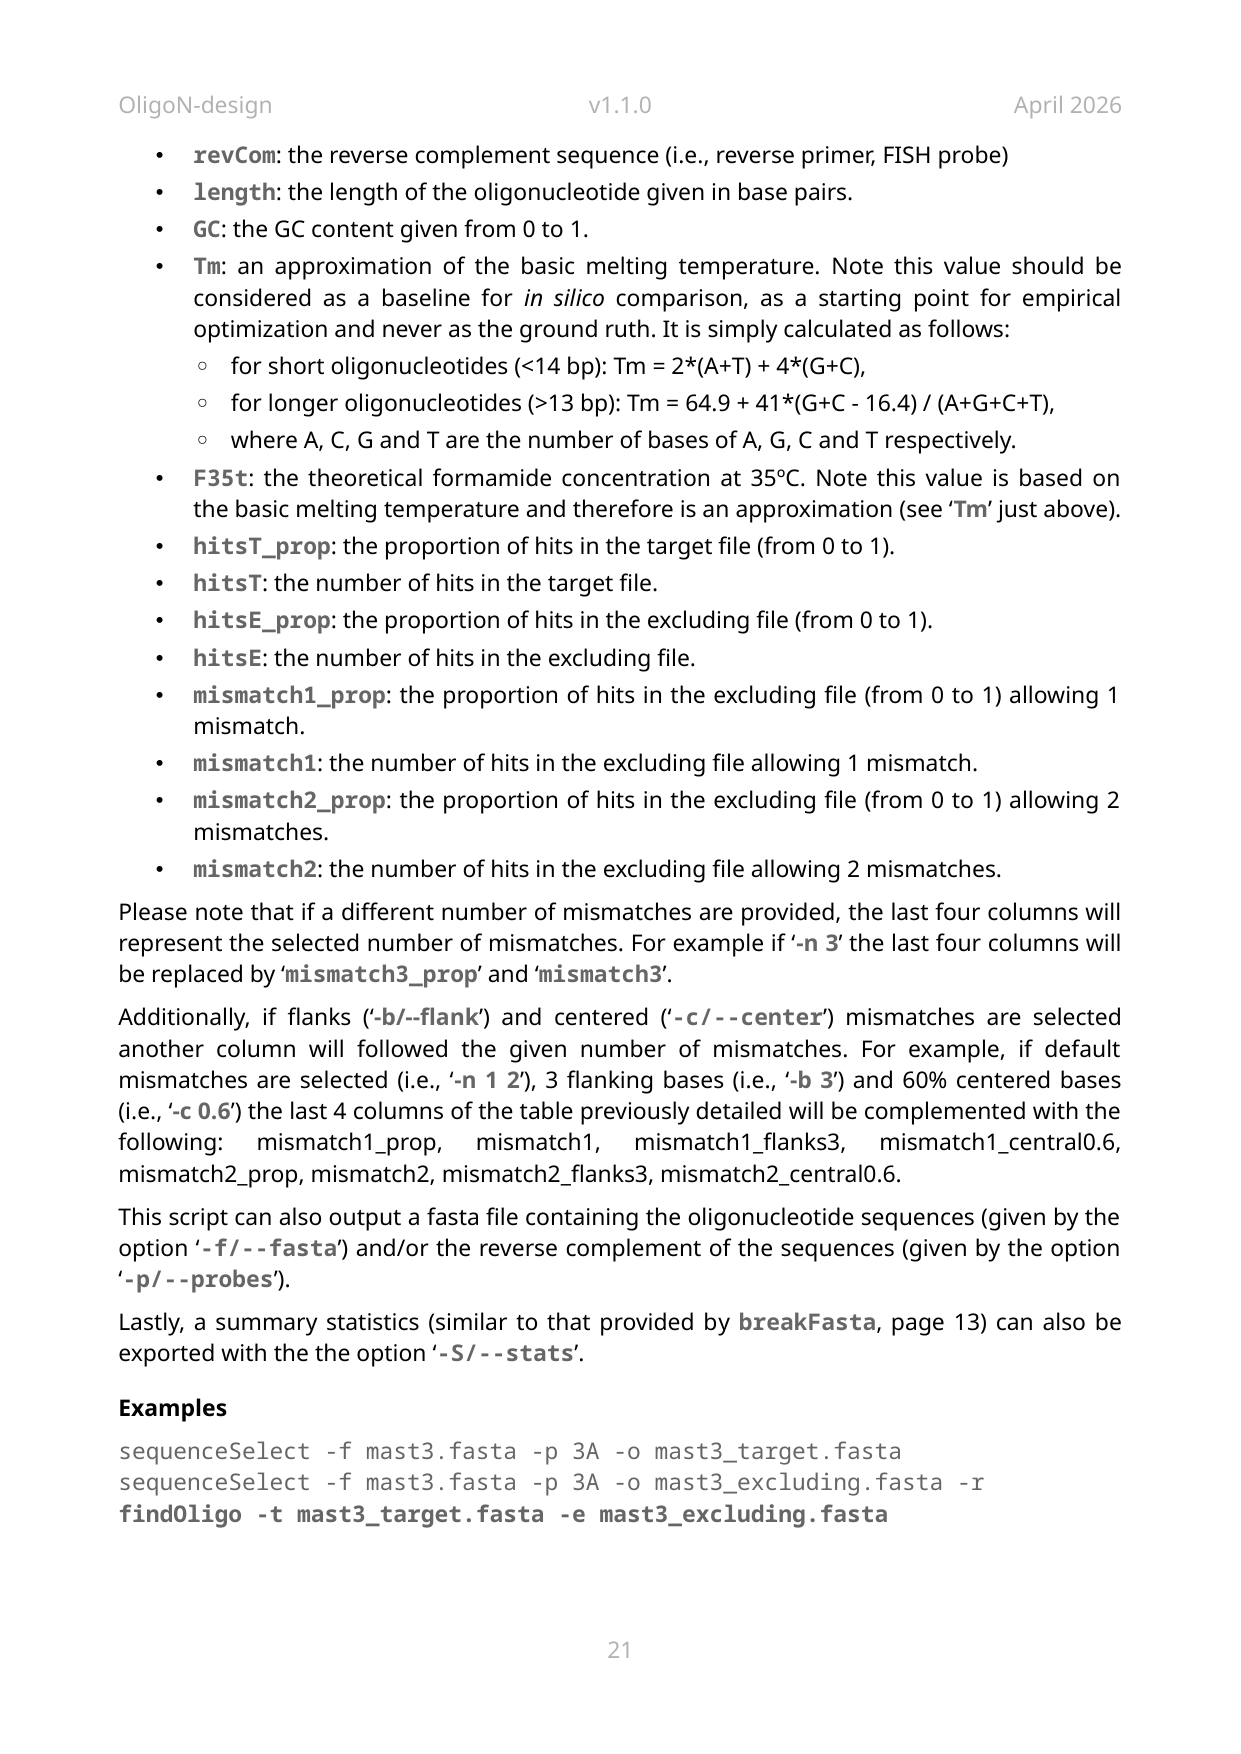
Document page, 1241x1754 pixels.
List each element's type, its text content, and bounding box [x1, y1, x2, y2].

list Tm: an approximation of the basic melting temperature. Note this value should be considered as a baseline for in silico comparison, as a starting point for empirical optimization and never as the ground ruth. It is simply calculated as follows: [156, 250, 1122, 344]
list mismatch1: the number of hits in the excluding file allowing 1 mismatch. [156, 747, 1122, 778]
list for longer oligonucleotides (>13 bp): Tm = 64.9 + 41*(G+C - 16.4) / (A+G+C+T), [193, 387, 1122, 418]
list GC: the GC content given from 0 to 1. [156, 213, 1122, 244]
list where A, C, G and T are the number of bases of A, G, C and T respectively. [193, 424, 1122, 456]
list hitsT_prop: the proportion of hits in the target file (from 0 to 1). [156, 530, 1122, 561]
list mismatch2_prop: the proportion of hits in the excluding file (from 0 to 1) allowing 2 mismatches. [156, 784, 1122, 847]
text sequenceSelect -f mast3.fasta -p 3A -o mast3_excluding.fasta -r [118, 1466, 1122, 1498]
list mismatch1_prop: the proportion of hits in the excluding file (from 0 to 1) allowing 1 mismatch. [156, 679, 1122, 741]
list revCom: the reverse complement sequence (i.e., reverse primer, FISH probe) [156, 139, 1122, 170]
list hitsT: the number of hits in the target file. [156, 567, 1122, 598]
list mismatch2: the number of hits in the excluding file allowing 2 mismatches. [156, 853, 1122, 884]
list F35t: the theoretical formamide concentration at 35ºC. Note this value is based on the basic melting temperature and therefore is an approximation (see ‘Tm’ just above). [156, 461, 1122, 524]
text Examples [118, 1392, 1122, 1423]
list hitsE: the number of hits in the excluding file. [156, 641, 1122, 673]
list for short oligonucleotides (<14 bp): Tm = 2*(A+T) + 4*(G+C), [193, 350, 1122, 381]
text findOligo -t mast3_target.fasta -e mast3_excluding.fasta [118, 1498, 1122, 1529]
list length: the length of the oligonucleotide given in base pairs. [156, 176, 1122, 207]
text sequenceSelect -f mast3.fasta -p 3A -o mast3_target.fasta [118, 1435, 1122, 1466]
text Additionally, if flanks (‘-b/--flank’) and centered (‘-c/--center’) mismatches are selected another column will followed the given number of mismatches. For example, if default mismatches are selected (i.e., ‘-n 1 2’), 3 flanking bases (i.e., ‘-b 3’) and 60% centered bases (i.e., ‘-c 0.6’) the last 4 columns of the table previously detailed will be complemented with the following: mismatch1_prop, mismatch1, mismatch1_flanks3, mismatch1_central0.6, mismatch2_prop, mismatch2, mismatch2_flanks3, mismatch2_central0.6. [118, 1001, 1122, 1189]
text Please note that if a different number of mismatches are provided, the last four columns will represent the selected number of mismatches. For example if ‘-n 3’ the last four columns will be replaced by ‘mismatch3_prop’ and ‘mismatch3’. [118, 896, 1122, 989]
text Lastly, a summary statistics (similar to that provided by breakFasta, page 13) can also be exported with the the option ‘-S/--stats’. [118, 1306, 1122, 1368]
text This script can also output a fasta file containing the oligonucleotide sequences (given by the option ‘-f/--fasta’) and/or the reverse complement of the sequences (given by the option ‘-p/--probes’). [118, 1201, 1122, 1294]
list hitsE_prop: the proportion of hits in the excluding file (from 0 to 1). [156, 604, 1122, 636]
